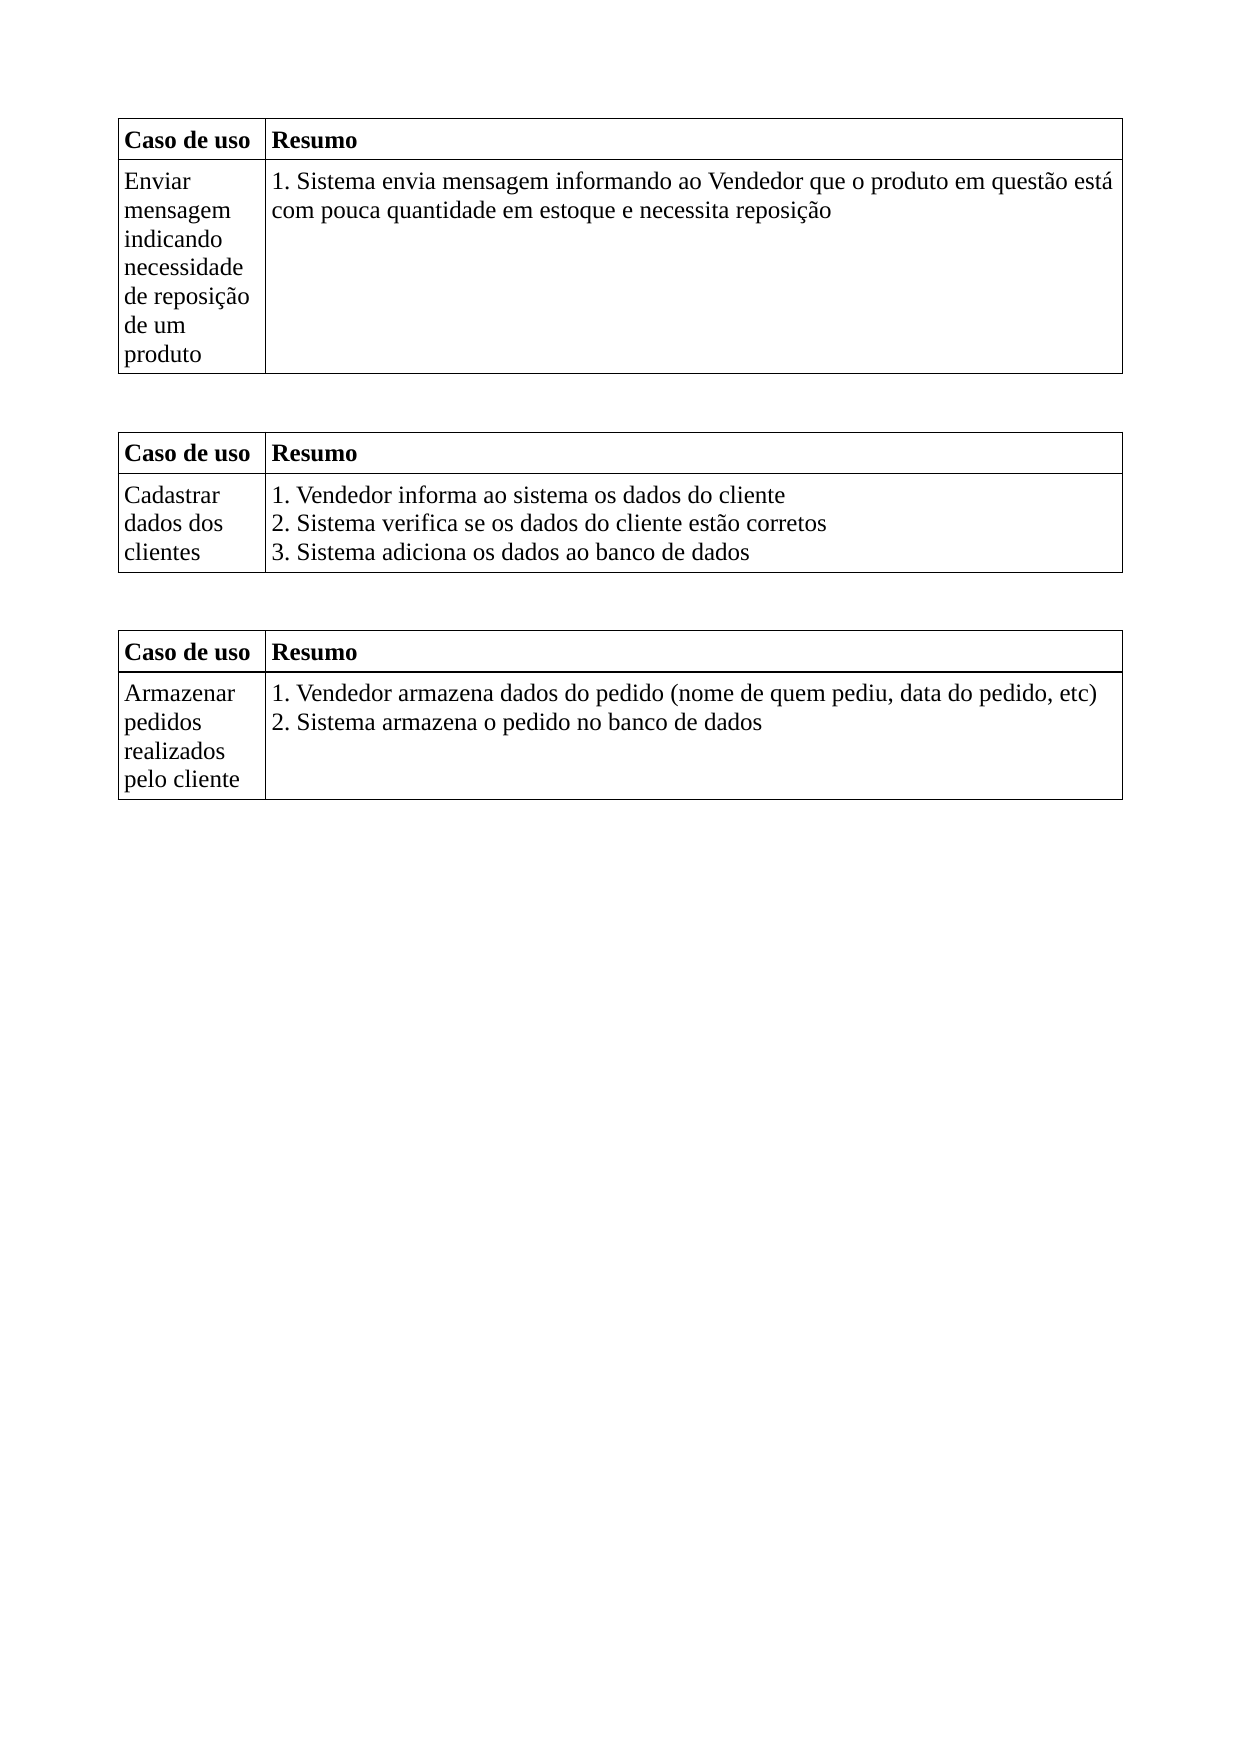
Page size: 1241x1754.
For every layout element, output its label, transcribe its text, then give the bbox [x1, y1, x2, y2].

table_cell Cadastrar dados dos clientes [119, 474, 265, 572]
table_header Resumo [266, 433, 1122, 473]
table_cell Enviar mensagem indicando necessidade de reposição de um produto [119, 160, 265, 373]
table_header Resumo [266, 631, 1122, 671]
table_cell 1. Vendedor armazena dados do pedido (nome de quem pediu, data do pedido, etc) 2. Sistema armazena o pedido no banco de dados [266, 673, 1122, 799]
table_cell 1. Vendedor informa ao sistema os dados do cliente 2. Sistema verifica se os dados do cliente estão corretos 3. Sistema adiciona os dados ao banco de dados [266, 474, 1122, 572]
table_header Resumo [266, 119, 1122, 159]
table_header Caso de uso [119, 631, 265, 671]
table_header Caso de uso [119, 433, 265, 473]
table_cell 1. Sistema envia mensagem informando ao Vendedor que o produto em questão está com pouca quantidade em estoque e necessita reposição [266, 160, 1122, 373]
table_header Caso de uso [119, 119, 265, 159]
table_cell Armazenar pedidos realizados pelo cliente [119, 673, 265, 799]
